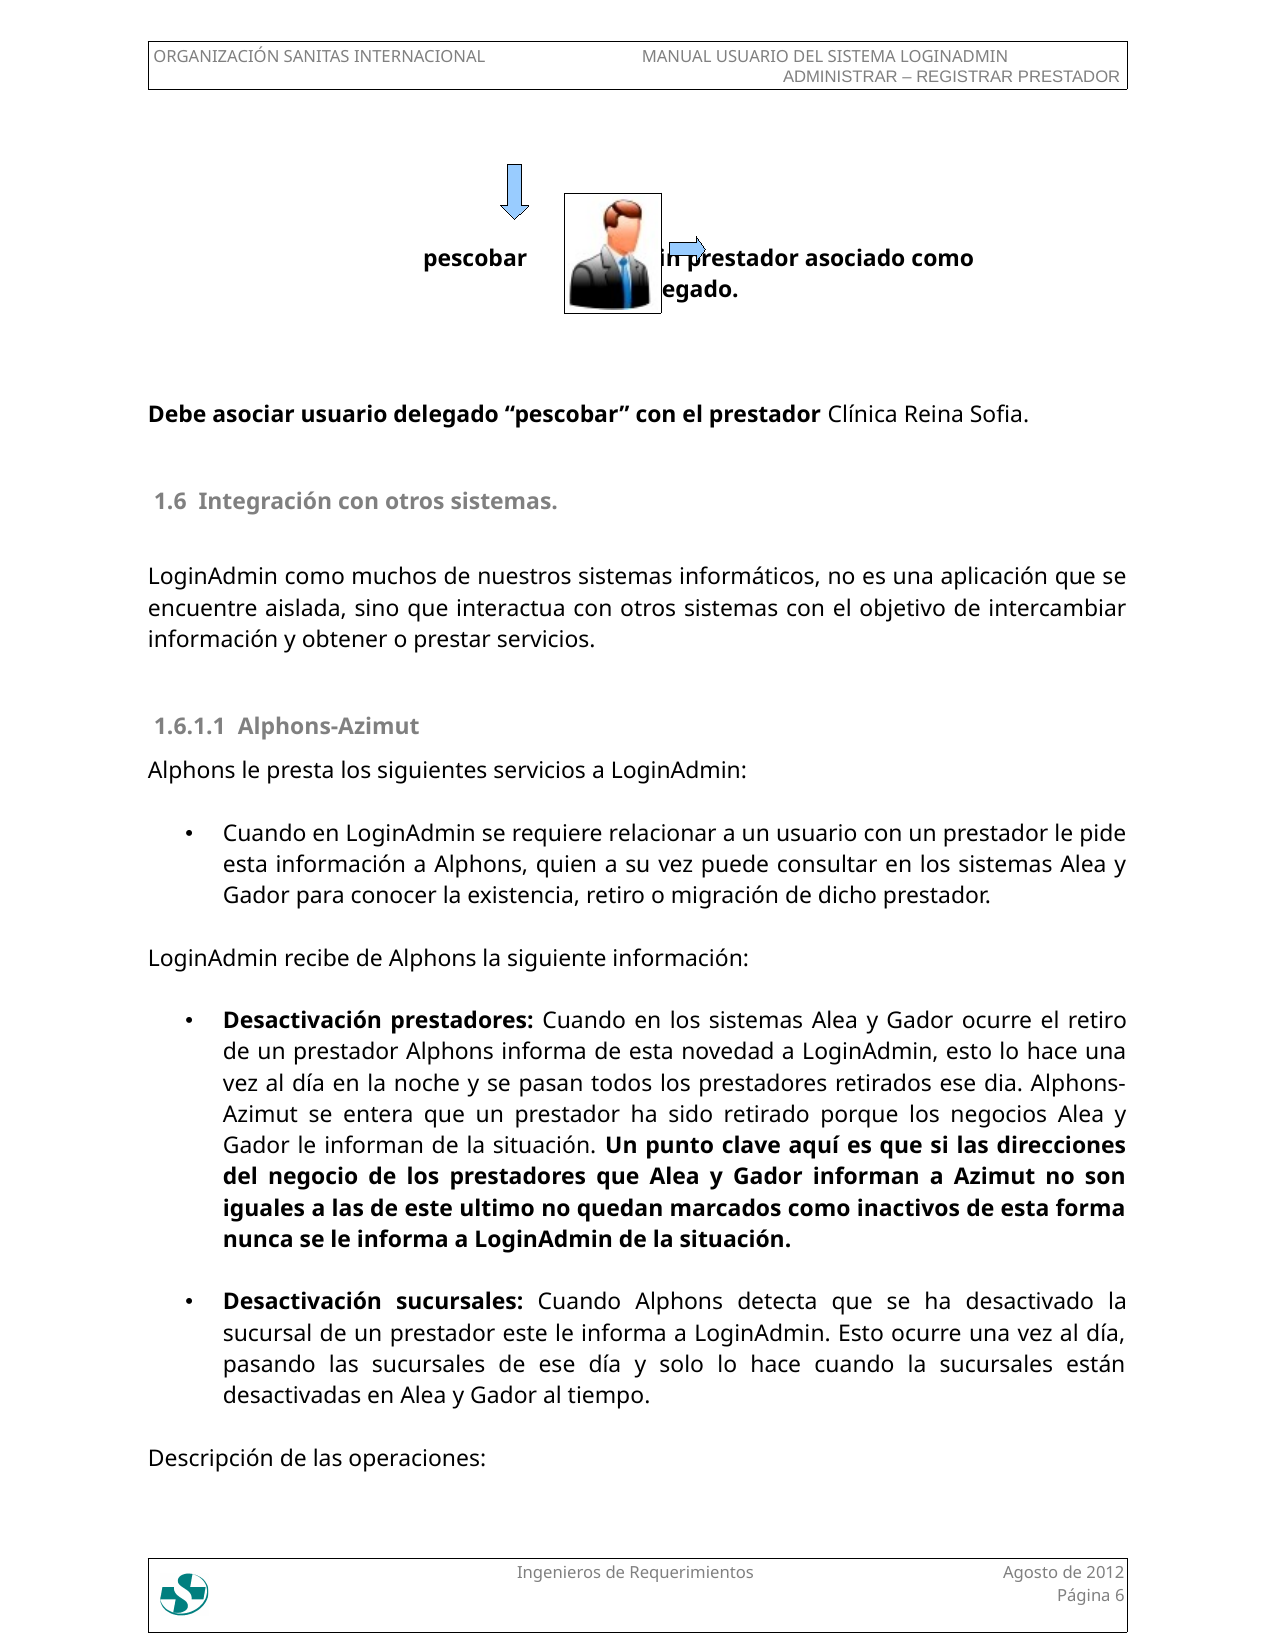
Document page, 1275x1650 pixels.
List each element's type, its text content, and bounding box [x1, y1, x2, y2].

text Debe asociar usuario delegado “pescobar” con el prestador Clínica Reina Sofia. [148, 398, 1127, 429]
subtitle Integración con otros sistemas. [148, 485, 1127, 516]
picture [567, 195, 658, 310]
text LoginAdmin como muchos de nuestros sistemas informáticos, no es una aplicación que se encuentre aislada, sino que interactua con otros sistemas con el objetivo de intercambiar información y obtener o prestar servicios. [148, 560, 1127, 654]
text LoginAdmin recibe de Alphons la siguiente información: [148, 941, 1127, 973]
text pescobar Sin prestador asociado como delegado. [662, 241, 1127, 304]
text Alphons le presta los siguientes servicios a LoginAdmin: [148, 754, 1127, 785]
text pescobar Sin prestador asociado como delegado. [148, 241, 564, 304]
text Descripción de las operaciones: [148, 1441, 1127, 1473]
list Desactivación prestadores: Cuando en los sistemas Alea y Gador ocurre el retiro de un prestador Alphons informa de esta novedad a LoginAdmin, esto lo hace una vez al día en la noche y se pasan todos los prestadores retirados ese dia. Alphons-Azimut se entera que un prestador ha sido retirado porque los negocios Alea y Gador le informan de la situación. Un punto clave aquí es que si las direcciones del negocio de los prestadores que Alea y Gador informan a Azimut no son iguales a las de este ultimo no quedan marcados como inactivos de esta forma nunca se le informa a LoginAdmin de la situación. [185, 1004, 1127, 1254]
subtitle Alphons-Azimut [148, 710, 1127, 741]
list Cuando en LoginAdmin se requiere relacionar a un usuario con un prestador le pide esta información a Alphons, quien a su vez puede consultar en los sistemas Alea y Gador para conocer la existencia, retiro o migración de dicho prestador. [185, 816, 1127, 910]
list Desactivación sucursales: Cuando Alphons detecta que se ha desactivado la sucursal de un prestador este le informa a LoginAdmin. Esto ocurre una vez al día, pasando las sucursales de ese día y solo lo hace cuando la sucursales están desactivadas en Alea y Gador al tiempo. [185, 1285, 1127, 1410]
